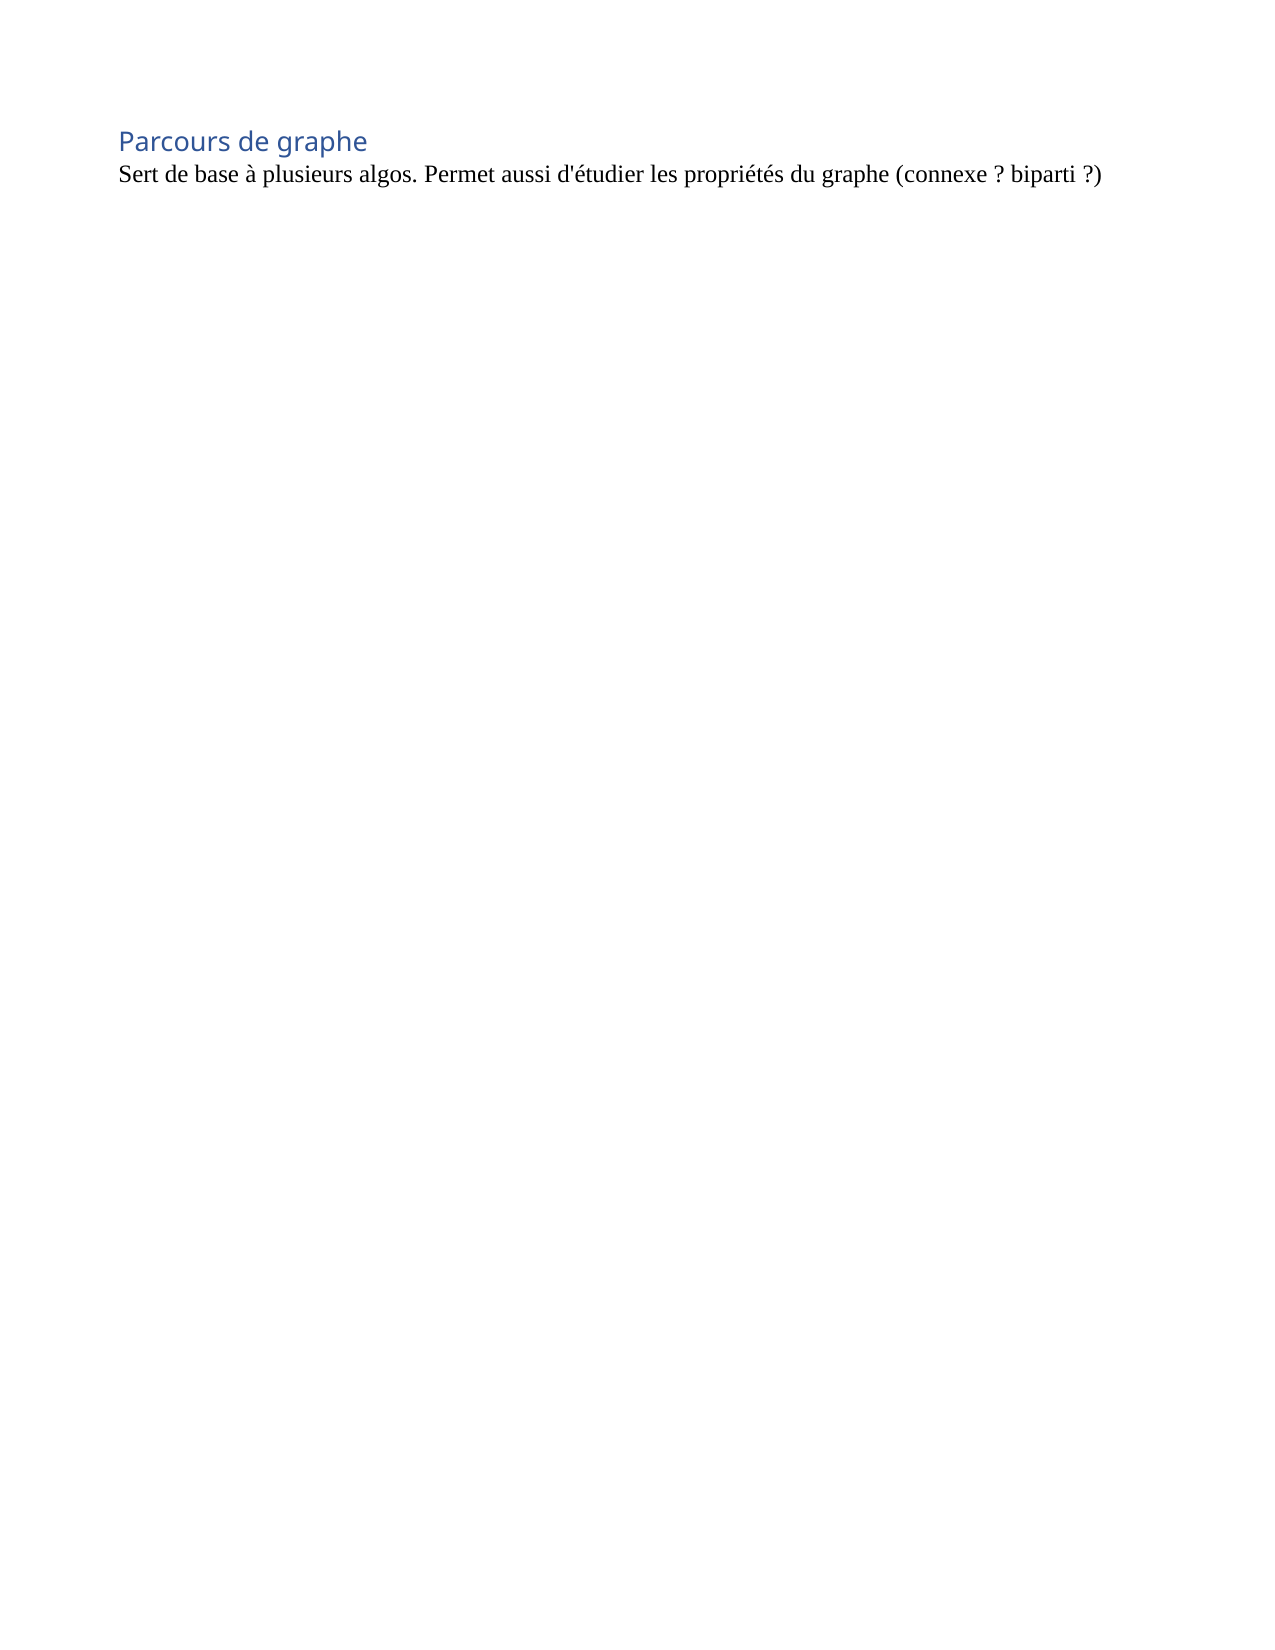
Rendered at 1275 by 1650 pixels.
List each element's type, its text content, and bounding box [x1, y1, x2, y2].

text Sert de base à plusieurs algos. Permet aussi d'étudier les propriétés du graphe (connexe ? biparti ?) [118, 159, 1157, 188]
subtitle Parcours de graphe [118, 122, 1157, 159]
